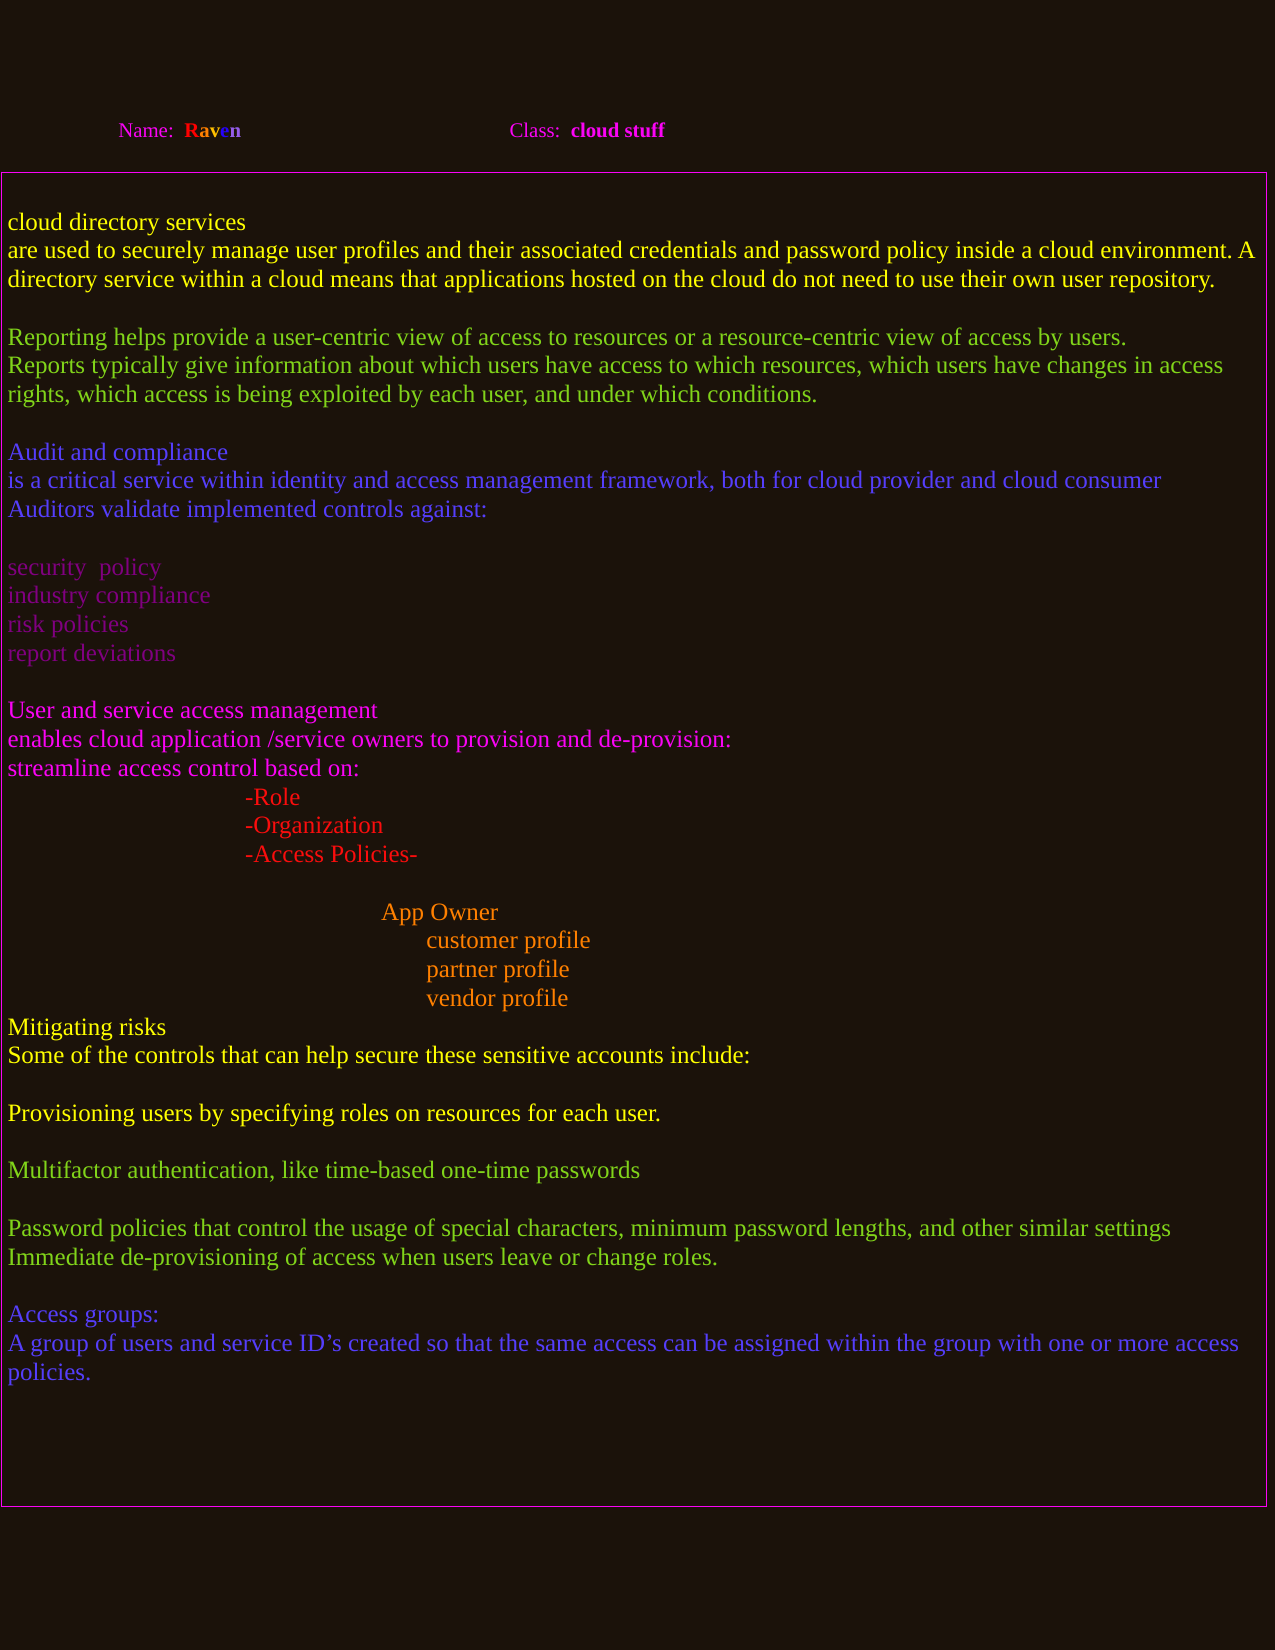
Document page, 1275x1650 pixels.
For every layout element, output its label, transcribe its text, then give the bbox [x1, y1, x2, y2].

table_cell cloud directory services are used to securely manage user profiles and their associated credentials and password policy inside a cloud environment. A directory service within a cloud means that applications hosted on the cloud do not need to use their own user repository. Reporting helps provide a user-centric view of access to resources or a resource-centric view of access by users. Reports typically give information about which users have access to which resources, which users have changes in access rights, which access is being exploited by each user, and under which conditions. Audit and compliance is a critical service within identity and access management framework, both for cloud provider and cloud consumer Auditors validate implemented controls against: security policy industry compliance risk policies report deviations User and service access management enables cloud application /service owners to provision and de-provision: streamline access control based on: -Role -Organization -Access Policies- App Owner customer profile partner profile vendor profile Mitigating risks Some of the controls that can help secure these sensitive accounts include: Provisioning users by specifying roles on resources for each user. Multifactor authentication, like time-based one-time passwords Password policies that control the usage of special characters, minimum password lengths, and other similar settings Immediate de-provisioning of access when users leave or change roles. Access groups: A group of users and service ID’s created so that the same access can be assigned within the group with one or more access policies. [2, 173, 1266, 1506]
